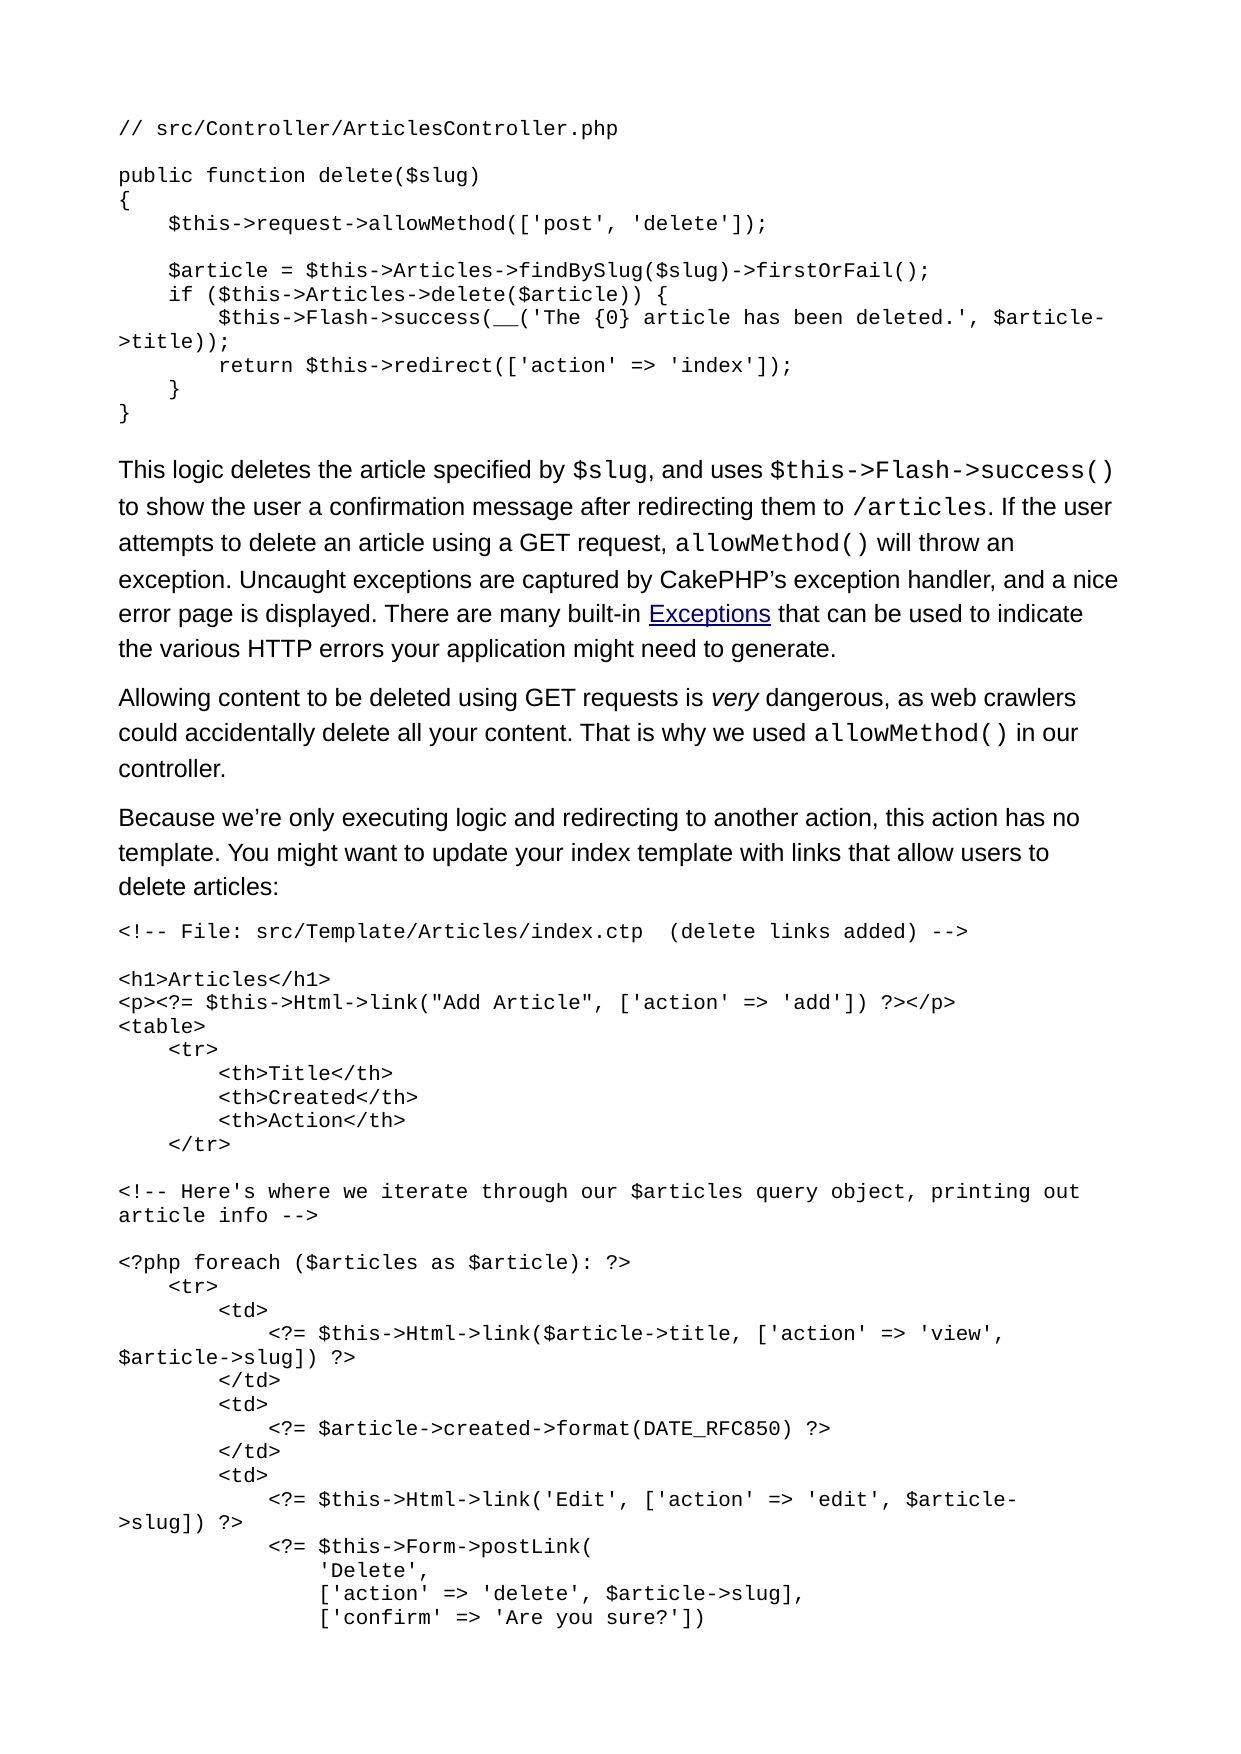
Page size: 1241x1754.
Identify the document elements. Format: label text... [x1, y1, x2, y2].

text <h1>Articles</h1> [118, 968, 1122, 992]
text Allowing content to be deleted using GET requests is very dangerous, as web crawlers could accidentally delete all your content. That is why we used allowMethod() in our controller. [118, 683, 1122, 783]
text $this->request->allowMethod(['post', 'delete']); [118, 213, 1122, 236]
text // src/Controller/ArticlesController.php [118, 118, 1122, 142]
text <th>Title</th> [118, 1063, 1122, 1087]
text } [118, 378, 1122, 402]
text public function delete($slug) [118, 165, 1122, 189]
text ['action' => 'delete', $article->slug], [118, 1583, 1122, 1607]
text </td> [118, 1371, 1122, 1394]
text $this->Flash->success(__('The {0} article has been deleted.', $article->title)); [118, 307, 1122, 354]
text <td> [118, 1394, 1122, 1418]
text Because we’re only executing logic and redirecting to another action, this action has no template. You might want to update your index template with links that allow users to delete articles: [118, 803, 1122, 901]
text This logic deletes the article specified by $slug, and uses $this->Flash->success() to show the user a confirmation message after redirecting them to /articles. If the user attempts to delete an article using a GET request, allowMethod() will throw an exception. Uncaught exceptions are captured by CakePHP’s exception handler, and a nice error page is displayed. There are many built-in Exceptions that can be used to indicate the various HTTP errors your application might need to generate. [118, 455, 1122, 663]
text <table> [118, 1016, 1122, 1039]
text return $this->redirect(['action' => 'index']); [118, 354, 1122, 378]
text </tr> [118, 1134, 1122, 1158]
text </td> [118, 1441, 1122, 1465]
text <?= $this->Form->postLink( [118, 1536, 1122, 1560]
text <td> [118, 1299, 1122, 1323]
text { [118, 189, 1122, 213]
text ['confirm' => 'Are you sure?']) [118, 1607, 1122, 1631]
text $article = $this->Articles->findBySlug($slug)->firstOrFail(); [118, 260, 1122, 284]
text <!-- Here's where we iterate through our $articles query object, printing out article info --> [118, 1181, 1122, 1229]
text <p><?= $this->Html->link("Add Article", ['action' => 'add']) ?></p> [118, 992, 1122, 1016]
text <?= $this->Html->link($article->title, ['action' => 'view', $article->slug]) ?> [118, 1323, 1122, 1371]
text <?= $this->Html->link('Edit', ['action' => 'edit', $article->slug]) ?> [118, 1489, 1122, 1536]
text <td> [118, 1465, 1122, 1489]
text <tr> [118, 1276, 1122, 1299]
text } [118, 402, 1122, 426]
text <?= $article->created->format(DATE_RFC850) ?> [118, 1418, 1122, 1441]
text <!-- File: src/Template/Articles/index.ctp (delete links added) --> [118, 921, 1122, 945]
text <th>Created</th> [118, 1087, 1122, 1110]
text <th>Action</th> [118, 1110, 1122, 1134]
text if ($this->Articles->delete($article)) { [118, 284, 1122, 307]
text 'Delete', [118, 1560, 1122, 1583]
text <?php foreach ($articles as $article): ?> [118, 1252, 1122, 1276]
text <tr> [118, 1039, 1122, 1063]
